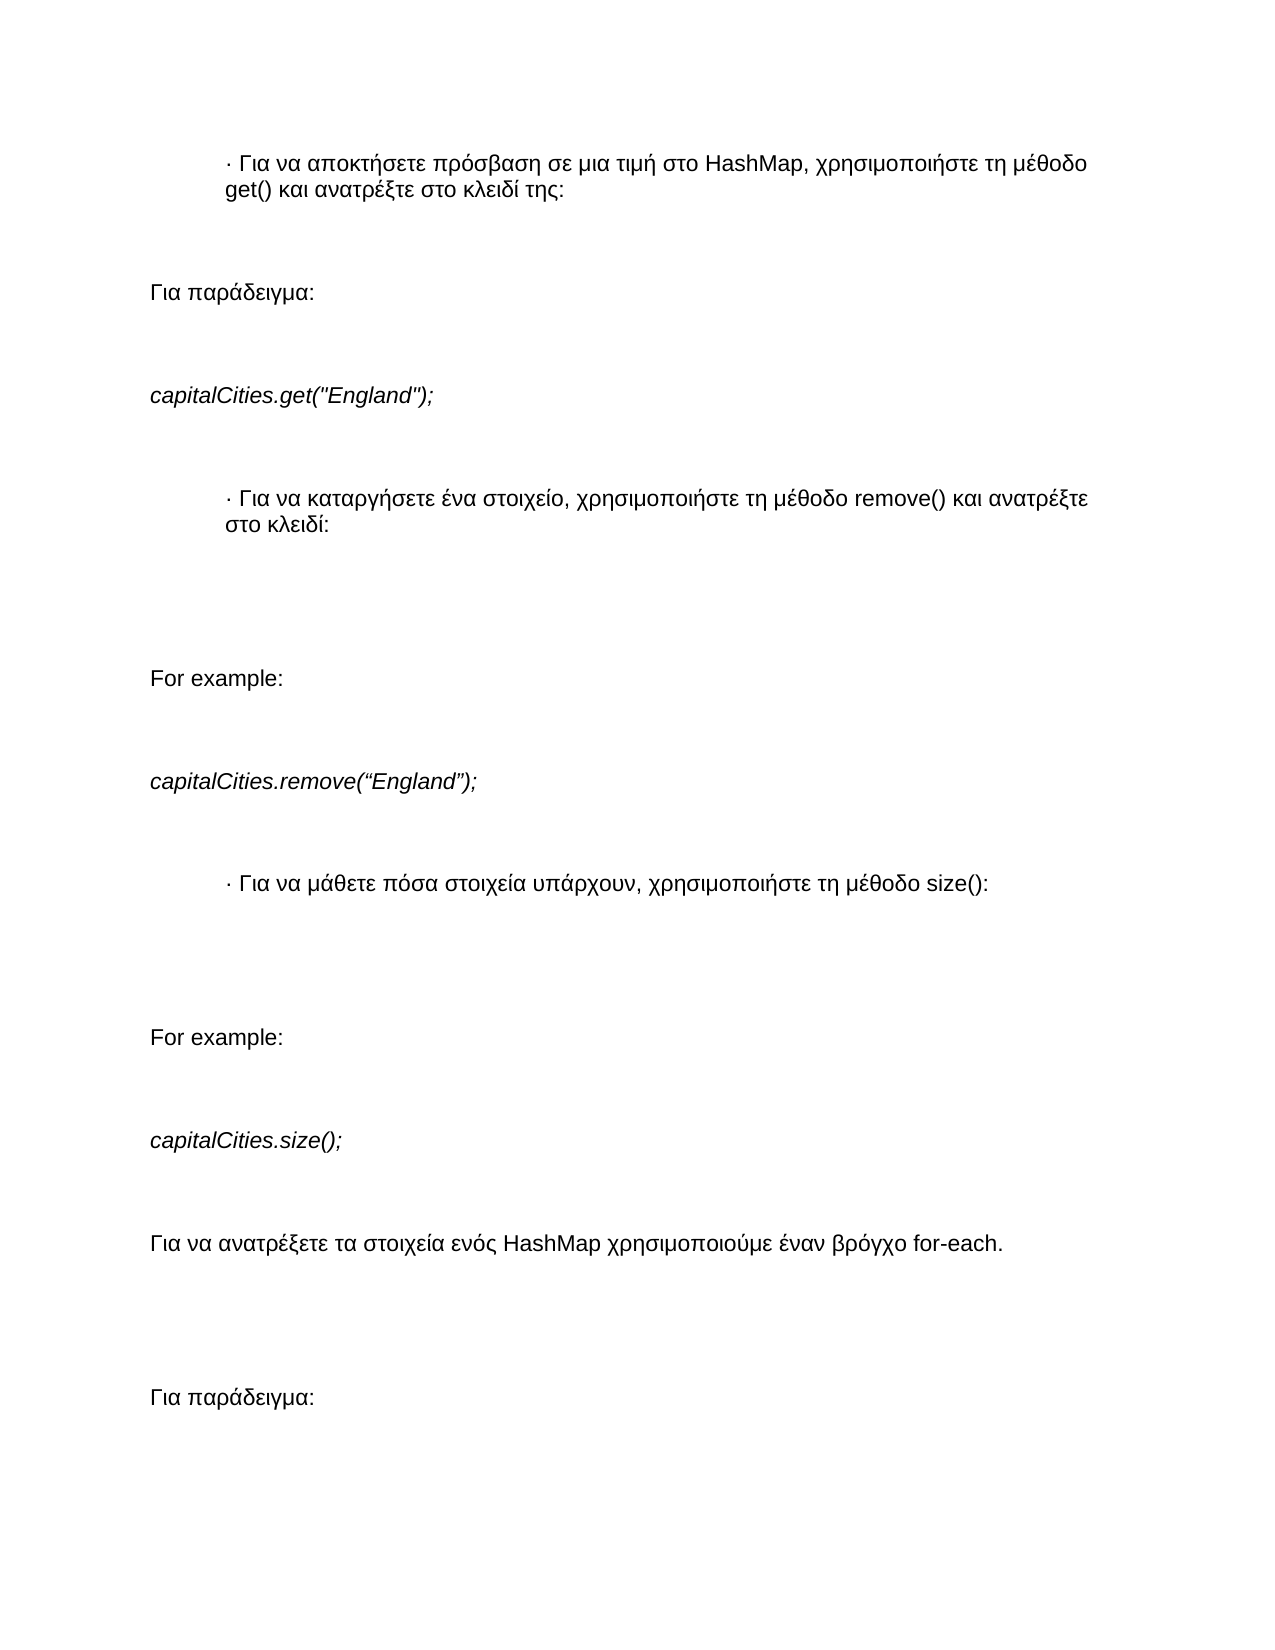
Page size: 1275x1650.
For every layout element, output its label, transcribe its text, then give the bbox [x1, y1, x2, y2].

text · Για να αποκτήσετε πρόσβαση σε μια τιμή στο HashMap, χρησιμοποιήστε τη μέθοδο get() και ανατρέξτε στο κλειδί της: [225, 150, 1125, 203]
text Για παράδειγμα: [150, 1384, 1125, 1410]
text For example: [150, 1024, 1125, 1051]
text For example: [150, 665, 1125, 691]
text Για παράδειγμα: [150, 279, 1125, 305]
text capitalCities.remove(“England”); [150, 768, 1125, 794]
text capitalCities.size(); [150, 1127, 1125, 1153]
text · Για να καταργήσετε ένα στοιχείο, χρησιμοποιήστε τη μέθοδο remove() και ανατρέξτε στο κλειδί: [225, 484, 1125, 537]
text · Για να μάθετε πόσα στοιχεία υπάρχουν, χρησιμοποιήστε τη μέθοδο size(): [225, 870, 1125, 897]
text capitalCities.get("England"); [150, 382, 1125, 408]
text Για να ανατρέξετε τα στοιχεία ενός HashMap χρησιμοποιούμε έναν βρόγχο for-each. [150, 1230, 1125, 1256]
